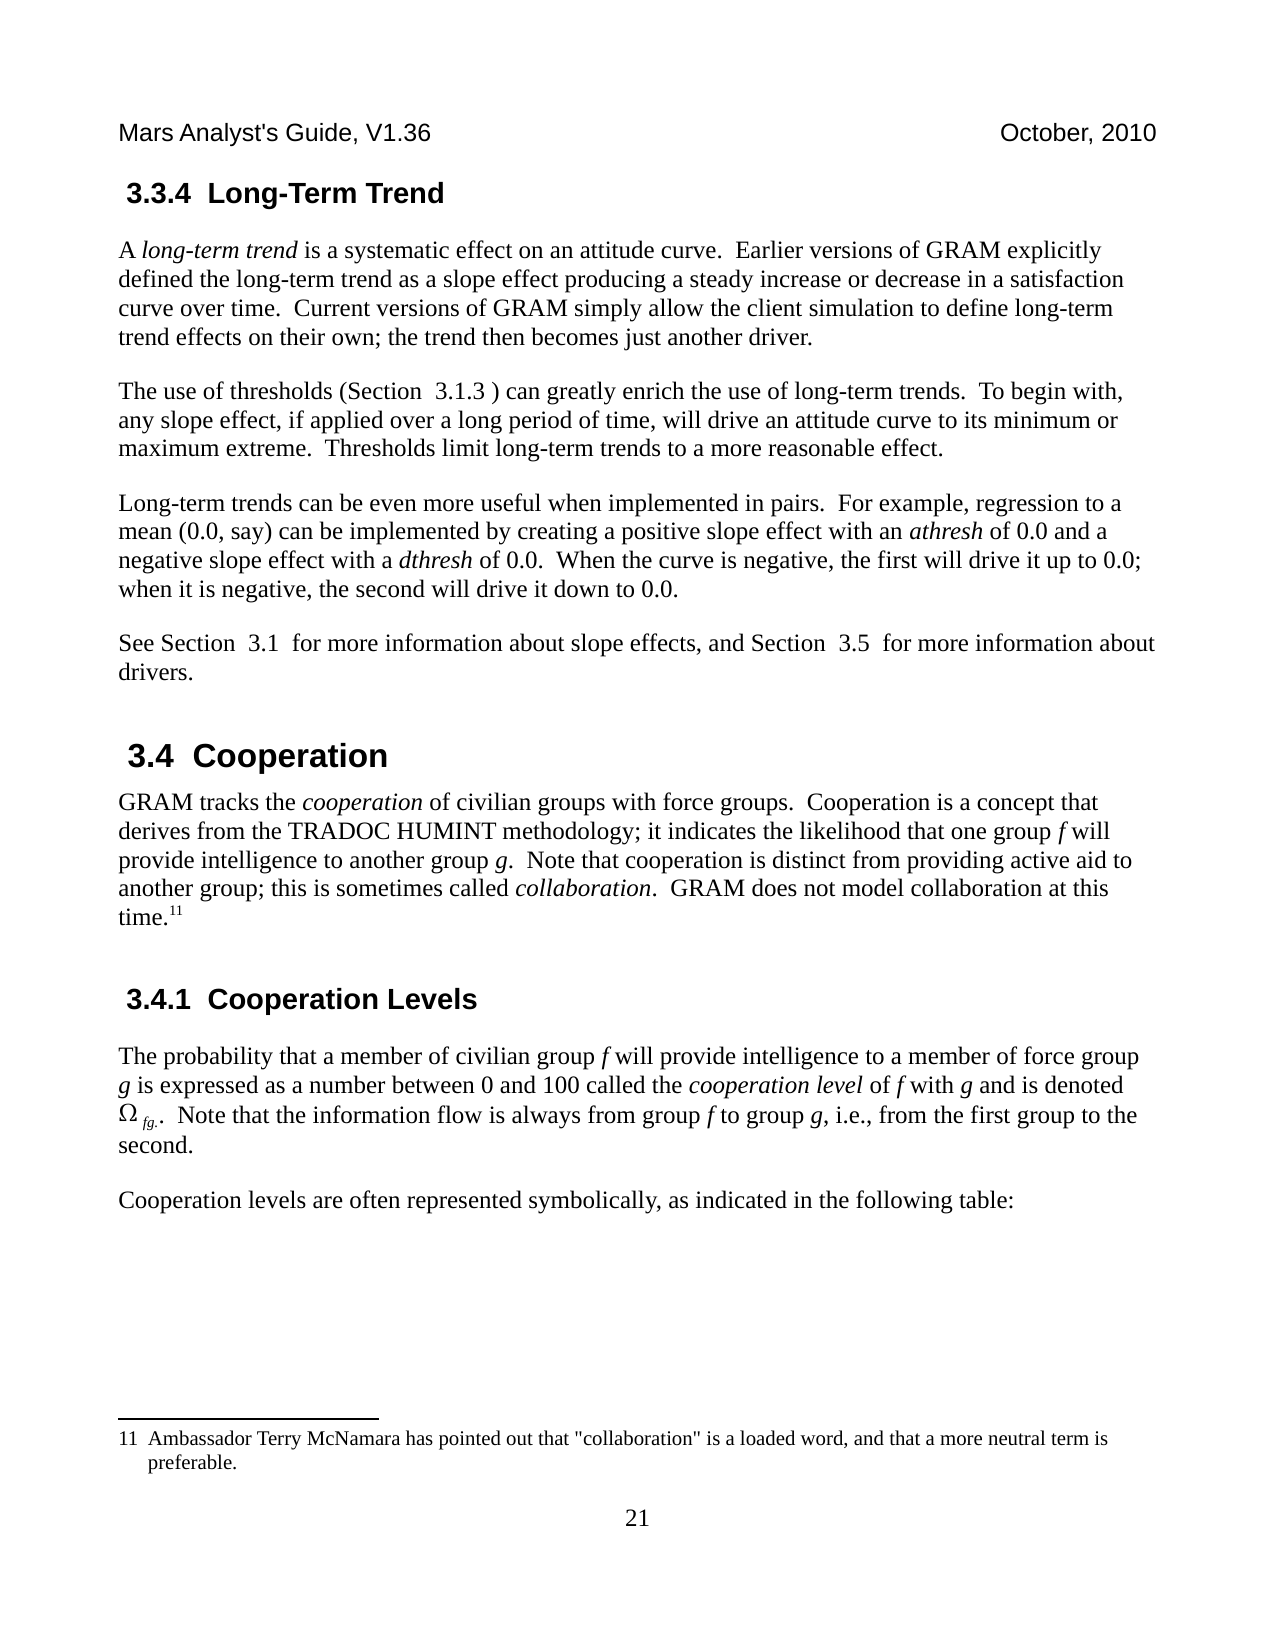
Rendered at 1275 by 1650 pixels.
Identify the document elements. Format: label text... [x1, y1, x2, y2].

subtitle Cooperation [118, 736, 1157, 775]
text GRAM tracks the cooperation of civilian groups with force groups. Cooperation is a concept that derives from the TRADOC HUMINT methodology; it indicates the likelihood that one group f will provide intelligence to another group g. Note that cooperation is distinct from providing active aid to another group; this is sometimes called collaboration. GRAM does not model collaboration at this time. [118, 787, 1157, 931]
text Cooperation levels are often represented symbolically, as indicated in the following table: [118, 1185, 1157, 1213]
text Long-term trends can be even more useful when implemented in pairs. For example, regression to a mean (0.0, say) can be implemented by creating a positive slope effect with an athresh of 0.0 and a negative slope effect with a dthresh of 0.0. When the curve is negative, the first will drive it up to 0.0; when it is negative, the second will drive it down to 0.0. [118, 488, 1157, 603]
subtitle Long-Term Trend [118, 176, 1157, 210]
text The probability that a member of civilian group f will provide intelligence to a member of force group g is expressed as a number between 0 and 100 called the cooperation level of f with g and is denoted . Note that the information flow is always from group f to group g, i.e., from the first group to the second. [118, 1041, 1157, 1159]
text See Section 3.1 for more information about slope effects, and Section 3.5 for more information about drivers. [118, 628, 1157, 686]
text A long-term trend is a systematic effect on an attitude curve. Earlier versions of GRAM explicitly defined the long-term trend as a slope effect producing a steady increase or decrease in a satisfaction curve over time. Current versions of GRAM simply allow the client simulation to define long-term trend effects on their own; the trend then becomes just another driver. [118, 235, 1157, 350]
text Ambassador Terry McNamara has pointed out that "collaboration" is a loaded word, and that a more neutral term is preferable. [118, 1426, 1157, 1474]
text The use of thresholds (Section 3.1.3 ) can greatly enrich the use of long-term trends. To begin with, any slope effect, if applied over a long period of time, will drive an attitude curve to its minimum or maximum extreme. Thresholds limit long-term trends to a more reasonable effect. [118, 376, 1157, 462]
subtitle Cooperation Levels [118, 982, 1157, 1016]
